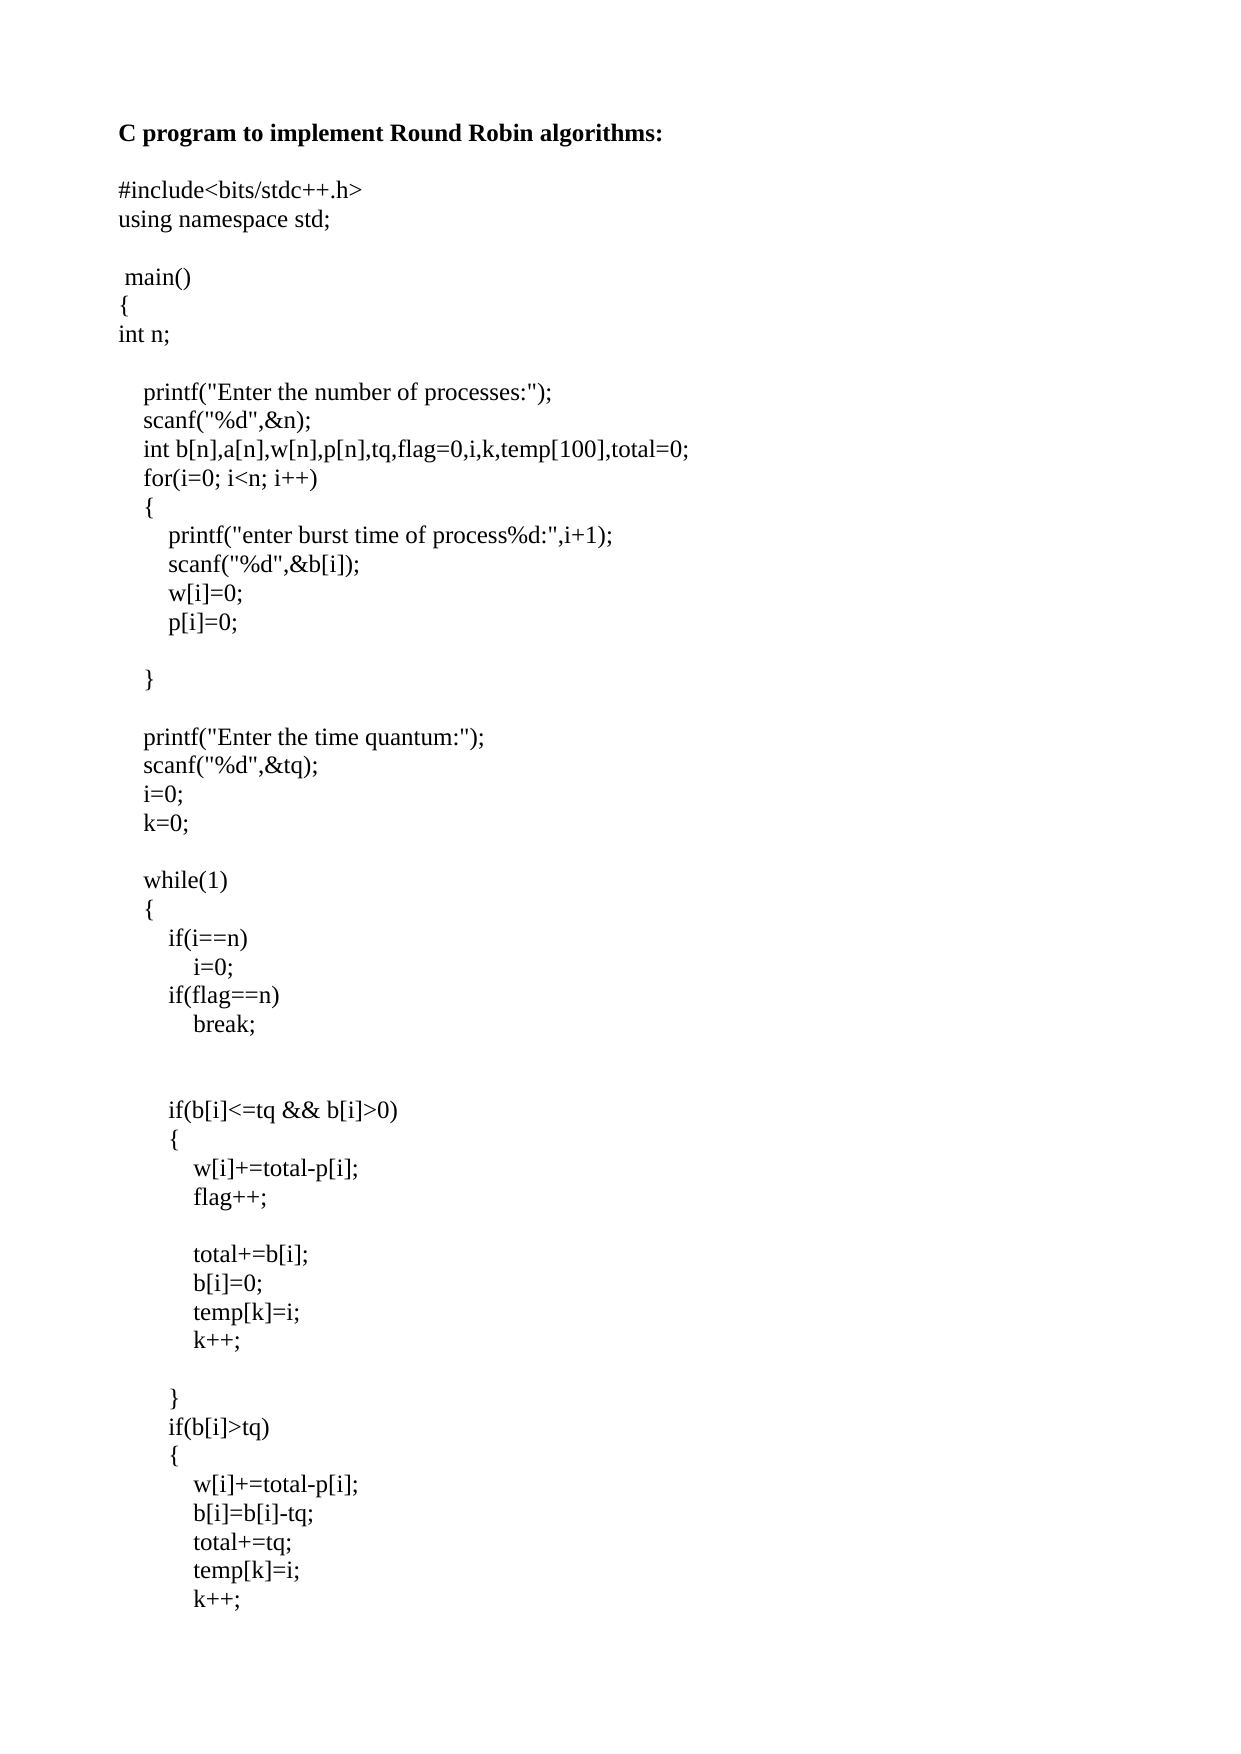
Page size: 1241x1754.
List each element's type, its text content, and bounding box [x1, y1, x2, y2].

list { [118, 492, 1122, 521]
list k++; [118, 1326, 1122, 1354]
list w[i]+=total-p[i]; [118, 1469, 1122, 1498]
list } [118, 664, 1122, 693]
list printf("Enter the time quantum:"); [118, 722, 1122, 751]
list temp[k]=i; [118, 1556, 1122, 1584]
list C program to implement Round Robin algorithms: [118, 118, 1122, 147]
list w[i]=0; [118, 578, 1122, 607]
list break; [118, 1009, 1122, 1038]
list flag++; [118, 1182, 1122, 1211]
list w[i]+=total-p[i]; [118, 1153, 1122, 1182]
list i=0; [118, 952, 1122, 981]
list total+=tq; [118, 1527, 1122, 1556]
list k=0; [118, 808, 1122, 837]
list k++; [118, 1584, 1122, 1613]
list b[i]=0; [118, 1268, 1122, 1297]
list { [118, 894, 1122, 923]
list total+=b[i]; [118, 1239, 1122, 1268]
list printf("Enter the number of processes:"); [118, 377, 1122, 406]
list using namespace std; [118, 204, 1122, 233]
list { [118, 1124, 1122, 1153]
list main() [118, 262, 1122, 291]
list { [118, 1441, 1122, 1469]
list int b[n],a[n],w[n],p[n],tq,flag=0,i,k,temp[100],total=0; [118, 434, 1122, 463]
list if(i==n) [118, 923, 1122, 952]
list while(1) [118, 866, 1122, 894]
list int n; [118, 319, 1122, 348]
list scanf("%d",&b[i]); [118, 549, 1122, 578]
list for(i=0; i<n; i++) [118, 463, 1122, 492]
list } [118, 1383, 1122, 1412]
list if(b[i]>tq) [118, 1412, 1122, 1441]
list printf("enter burst time of process%d:",i+1); [118, 521, 1122, 549]
list #include<bits/stdc++.h> [118, 176, 1122, 204]
list { [118, 291, 1122, 319]
list temp[k]=i; [118, 1297, 1122, 1326]
list p[i]=0; [118, 607, 1122, 636]
list i=0; [118, 779, 1122, 808]
list scanf("%d",&tq); [118, 751, 1122, 779]
list scanf("%d",&n); [118, 406, 1122, 434]
list b[i]=b[i]-tq; [118, 1498, 1122, 1527]
list if(b[i]<=tq && b[i]>0) [118, 1096, 1122, 1124]
list if(flag==n) [118, 981, 1122, 1009]
